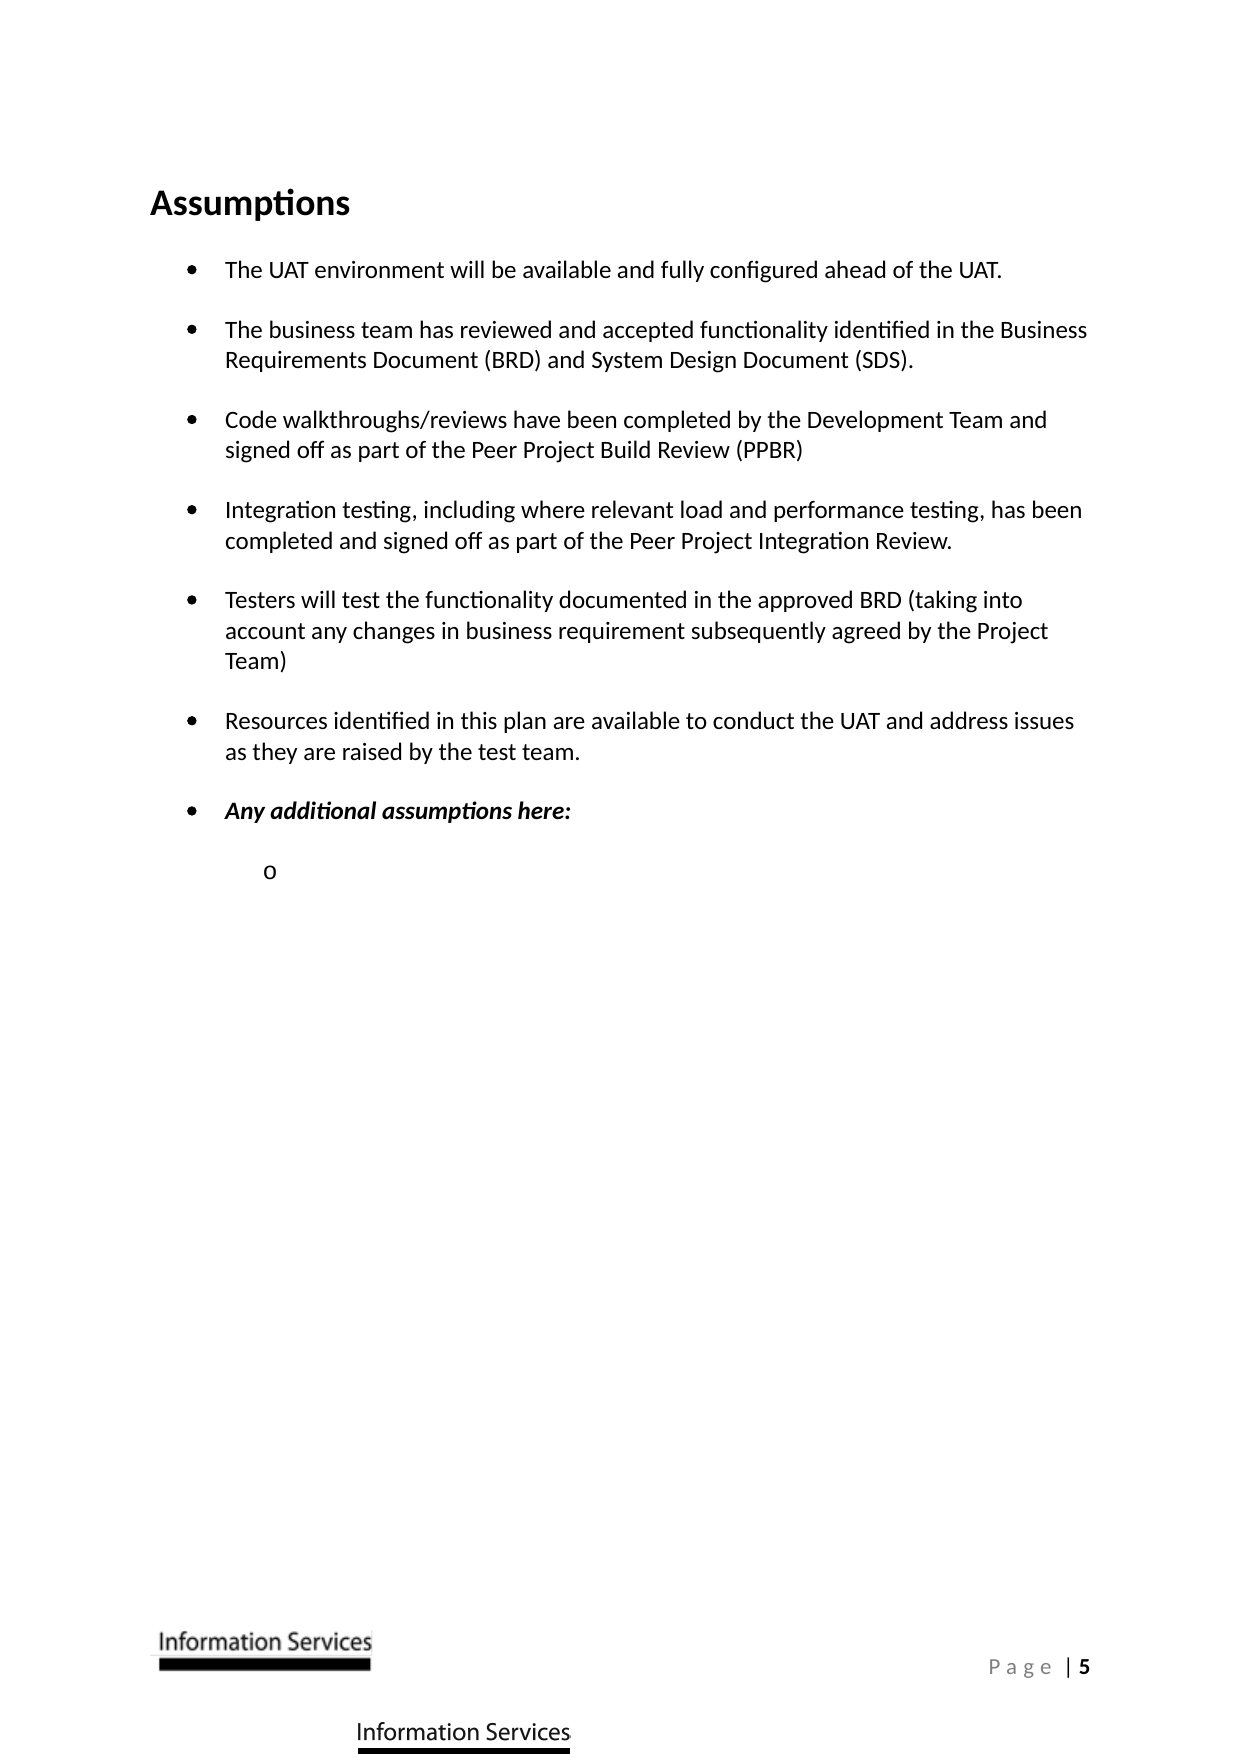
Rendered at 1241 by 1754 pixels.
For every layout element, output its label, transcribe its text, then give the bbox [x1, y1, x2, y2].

list Resources identified in this plan are available to conduct the UAT and address issues as they are raised by the test team. [187, 705, 1090, 766]
list The business team has reviewed and accepted functionality identified in the Business Requirements Document (BRD) and System Design Document (SDS). [187, 314, 1090, 375]
picture [347, 1720, 571, 1745]
list Any additional assumptions here: [187, 795, 1090, 826]
list Testers will test the functionality documented in the approved BRD (taking into account any changes in business requirement subsequently agreed by the Project Team) [187, 584, 1090, 676]
list The UAT environment will be available and fully configured ahead of the UAT. [187, 254, 1090, 285]
picture [150, 1630, 380, 1673]
list Code walkthroughs/reviews have been completed by the Development Team and signed off as part of the Peer Project Build Review (PPBR) [187, 404, 1090, 465]
list Integration testing, including where relevant load and performance testing, has been completed and signed off as part of the Peer Project Integration Review. [187, 494, 1090, 555]
subtitle Assumptions [150, 179, 1090, 225]
